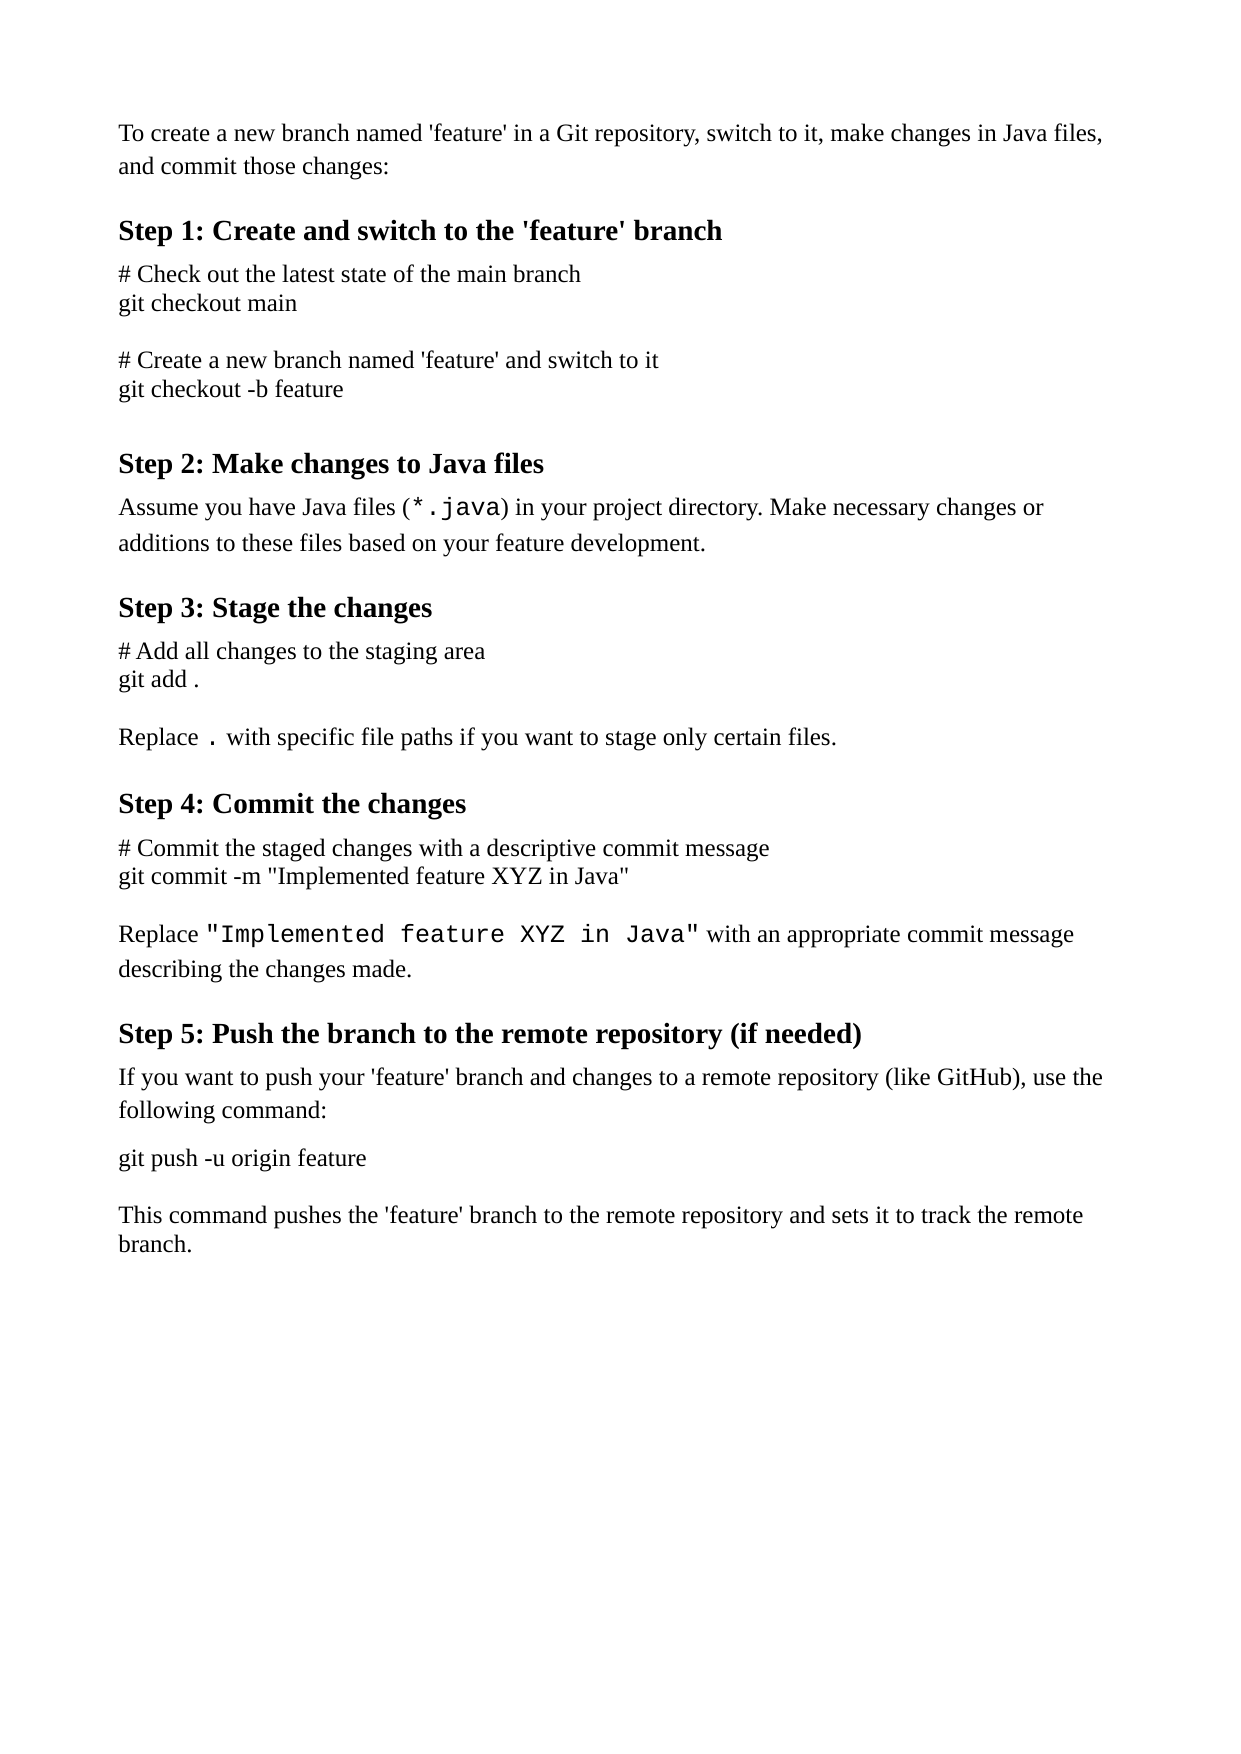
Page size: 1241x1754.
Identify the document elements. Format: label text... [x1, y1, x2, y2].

text # Check out the latest state of the main branch [118, 259, 1122, 288]
subtitle Step 5: Push the branch to the remote repository (if needed) [118, 1016, 1122, 1050]
text git push -u origin feature [118, 1143, 1122, 1172]
text If you want to push your 'feature' branch and changes to a remote repository (like GitHub), use the following command: [118, 1062, 1122, 1124]
text Replace "Implemented feature XYZ in Java" with an appropriate commit message describing the changes made. [118, 919, 1122, 983]
text # Commit the staged changes with a descriptive commit message [118, 833, 1122, 861]
text # Add all changes to the staging area [118, 636, 1122, 664]
subtitle Step 1: Create and switch to the 'feature' branch [118, 213, 1122, 247]
text To create a new branch named 'feature' in a Git repository, switch to it, make changes in Java files, and commit those changes: [118, 118, 1122, 180]
text git checkout -b feature [118, 374, 1122, 403]
text git commit -m "Implemented feature XYZ in Java" [118, 861, 1122, 890]
text git add . [118, 664, 1122, 693]
subtitle Step 3: Stage the changes [118, 590, 1122, 623]
text Replace . with specific file paths if you want to stage only certain files. [118, 722, 1122, 753]
text # Create a new branch named 'feature' and switch to it [118, 346, 1122, 374]
text Assume you have Java files (*.java) in your project directory. Make necessary changes or additions to these files based on your feature development. [118, 492, 1122, 556]
subtitle Step 2: Make changes to Java files [118, 446, 1122, 480]
text This command pushes the 'feature' branch to the remote repository and sets it to track the remote branch. [118, 1200, 1122, 1258]
text git checkout main [118, 288, 1122, 317]
subtitle Step 4: Commit the changes [118, 787, 1122, 820]
